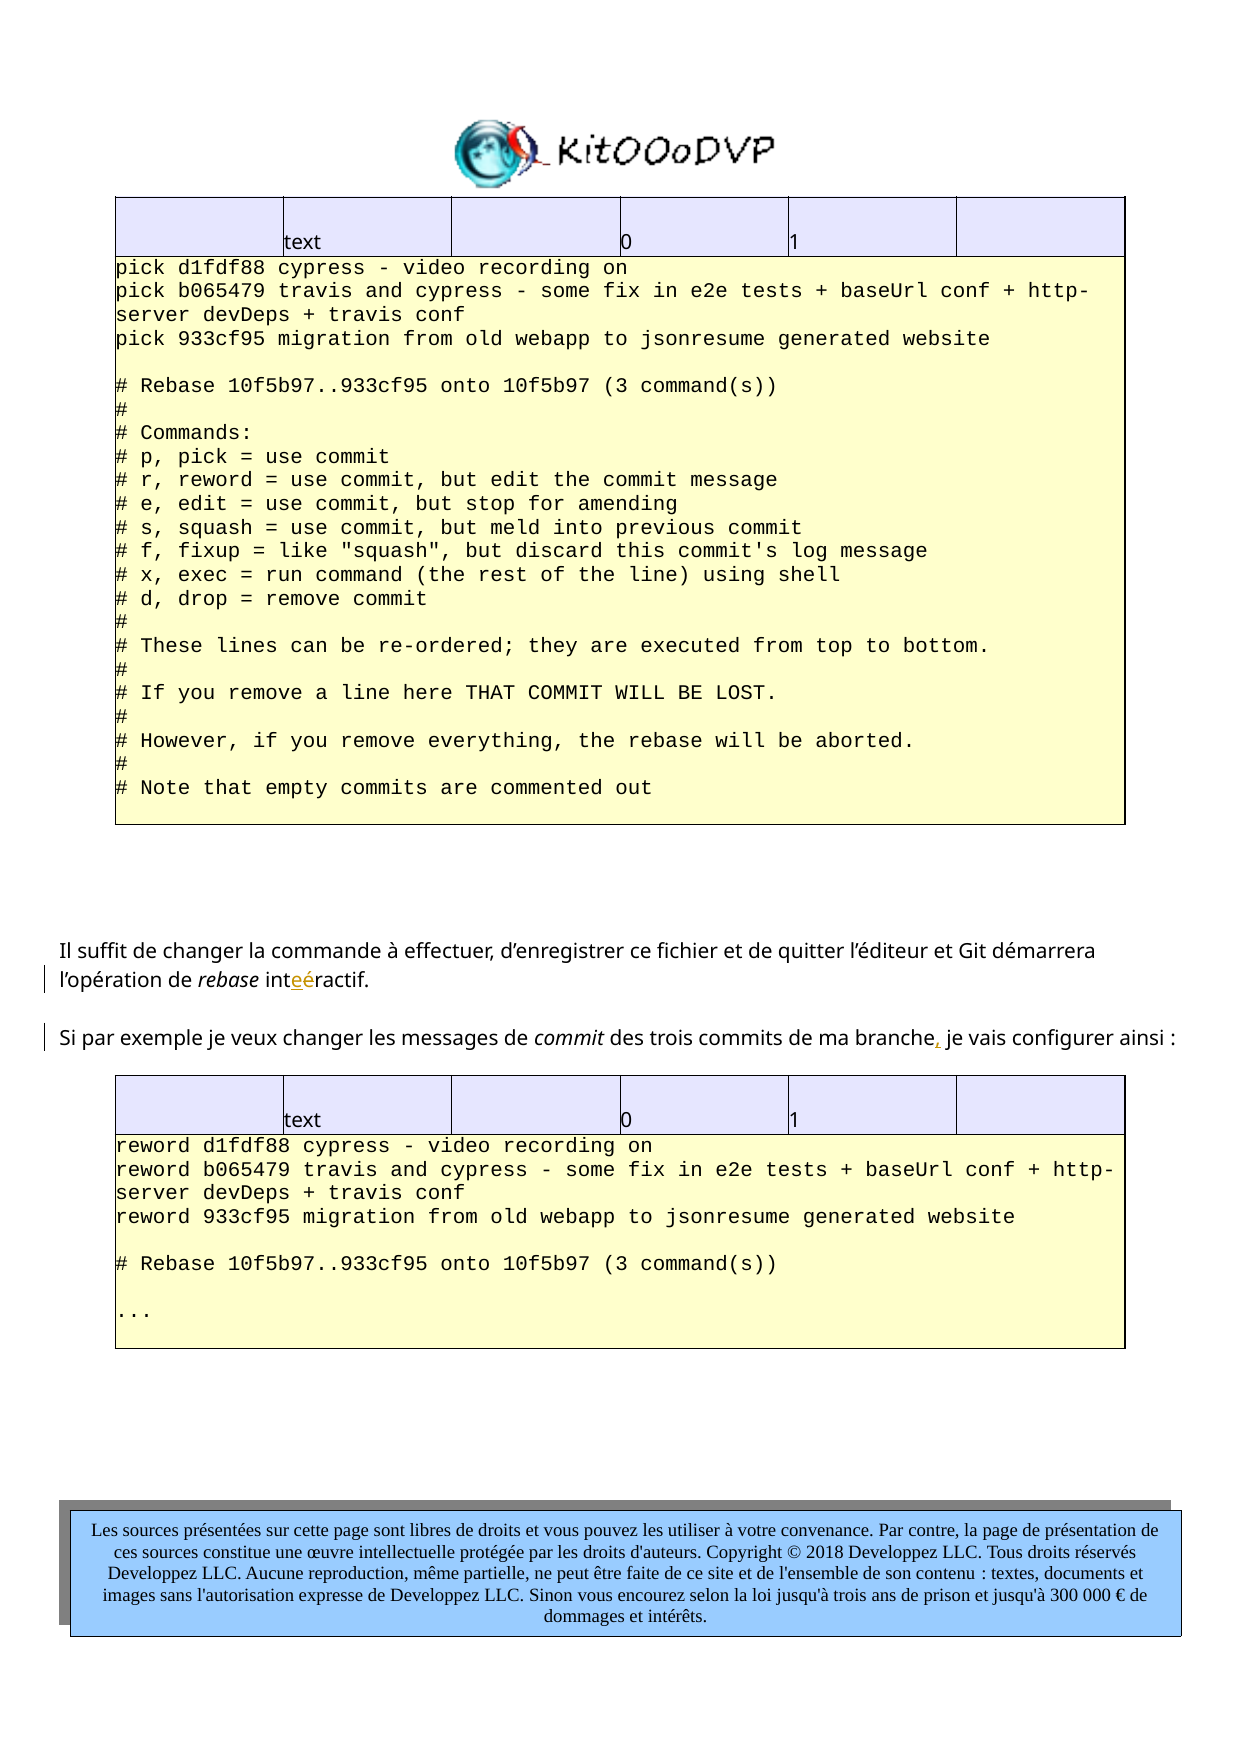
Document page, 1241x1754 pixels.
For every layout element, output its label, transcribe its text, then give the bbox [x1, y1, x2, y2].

table_header 0 [621, 198, 788, 256]
table_header [957, 198, 1124, 256]
table_header 0 [621, 1076, 788, 1134]
table_header [957, 1076, 1124, 1134]
table_header 1 [789, 198, 956, 256]
table_header [452, 1076, 620, 1134]
picture [453, 118, 781, 191]
table_header [116, 1076, 283, 1134]
table_header [452, 198, 620, 256]
table_header 1 [789, 1076, 956, 1134]
table_header text [284, 198, 451, 256]
text Il suffit de changer la commande à effectuer, d’enregistrer ce fichier et de quitter l’éditeur et Git démarrera l’opération de rebase interactif. [59, 936, 1181, 993]
text Si par exemple je veux changer les messages de commit des trois commits de ma branche, je vais configurer ainsi : [59, 1023, 1181, 1051]
table_header text [284, 1076, 451, 1134]
table_header [116, 198, 283, 256]
